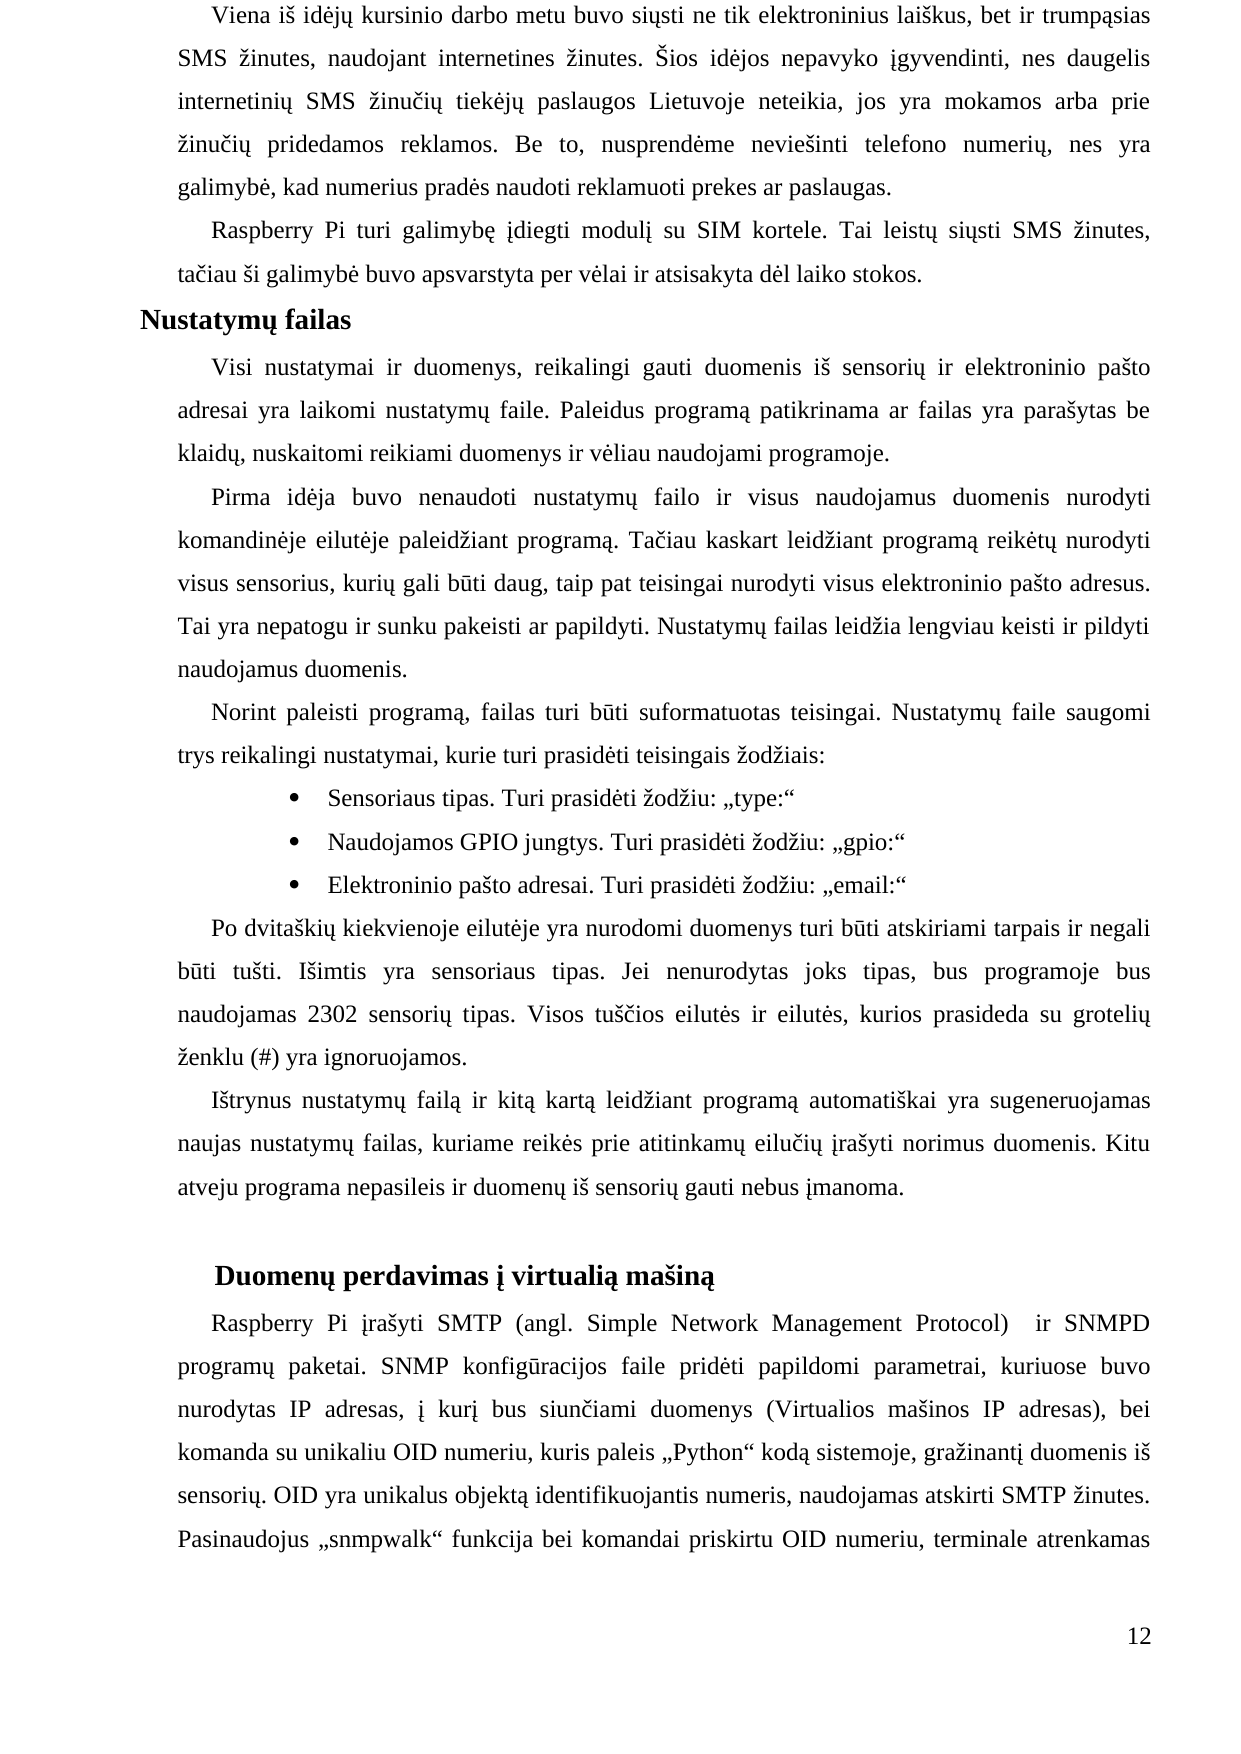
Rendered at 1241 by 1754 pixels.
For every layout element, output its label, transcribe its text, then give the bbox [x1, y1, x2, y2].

list Naudojamos GPIO jungtys. Turi prasidėti žodžiu: „gpio:“ [290, 827, 1152, 855]
text Raspberry Pi įrašyti SMTP (angl. Simple Network Management Protocol) ir SNMPD programų paketai. SNMP konfigūracijos faile pridėti papildomi parametrai, kuriuose buvo nurodytas IP adresas, į kurį bus siunčiami duomenys (Virtualios mašinos IP adresas), bei komanda su unikaliu OID numeriu, kuris paleis „Python“ kodą sistemoje, gražinantį duomenis iš sensorių. OID yra unikalus objektą identifikuojantis numeris, naudojamas atskirti SMTP žinutes. Pasinaudojus „snmpwalk“ funkcija bei komandai priskirtu OID numeriu, terminale atrenkamas [177, 1308, 1152, 1552]
text Raspberry Pi turi galimybę įdiegti modulį su SIM kortele. Tai leistų siųsti SMS žinutes, tačiau ši galimybė buvo apsvarstyta per vėlai ir atsisakyta dėl laiko stokos. [177, 216, 1152, 287]
list Elektroninio pašto adresai. Turi prasidėti žodžiu: „email:“ [290, 870, 1152, 898]
list Sensoriaus tipas. Turi prasidėti žodžiu: „type:“ [290, 783, 1152, 812]
text Viena iš idėjų kursinio darbo metu buvo siųsti ne tik elektroninius laiškus, bet ir trumpąsias SMS žinutes, naudojant internetines žinutes. Šios idėjos nepavyko įgyvendinti, nes daugelis internetinių SMS žinučių tiekėjų paslaugos Lietuvoje neteikia, jos yra mokamos arba prie žinučių pridedamos reklamos. Be to, nusprendėme neviešinti telefono numerių, nes yra galimybė, kad numerius pradės naudoti reklamuoti prekes ar paslaugas. [177, 0, 1152, 201]
text Ištrynus nustatymų failą ir kitą kartą leidžiant programą automatiškai yra sugeneruojamas naujas nustatymų failas, kuriame reikės prie atitinkamų eilučių įrašyti norimus duomenis. Kitu atveju programa nepasileis ir duomenų iš sensorių gauti nebus įmanoma. [177, 1085, 1152, 1200]
text Pirma idėja buvo nenaudoti nustatymų failo ir visus naudojamus duomenis nurodyti komandinėje eilutėje paleidžiant programą. Tačiau kaskart leidžiant programą reikėtų nurodyti visus sensorius, kurių gali būti daug, taip pat teisingai nurodyti visus elektroninio pašto adresus. Tai yra nepatogu ir sunku pakeisti ar papildyti. Nustatymų failas leidžia lengviau keisti ir pildyti naudojamus duomenis. [177, 482, 1152, 683]
text Visi nustatymai ir duomenys, reikalingi gauti duomenis iš sensorių ir elektroninio pašto adresai yra laikomi nustatymų faile. Paleidus programą patikrinama ar failas yra parašytas be klaidų, nuskaitomi reikiami duomenys ir vėliau naudojami programoje. [177, 352, 1152, 467]
text Po dvitaškių kiekvienoje eilutėje yra nurodomi duomenys turi būti atskiriami tarpais ir negali būti tušti. Išimtis yra sensoriaus tipas. Jei nenurodytas joks tipas, bus programoje bus naudojamas 2302 sensorių tipas. Visos tuščios eilutės ir eilutės, kurios prasideda su grotelių ženklu (#) yra ignoruojamos. [177, 913, 1152, 1071]
text Norint paleisti programą, failas turi būti suformatuotas teisingai. Nustatymų faile saugomi trys reikalingi nustatymai, kurie turi prasidėti teisingais žodžiais: [177, 697, 1152, 769]
subtitle Nustatymų failas [140, 302, 1152, 335]
subtitle Duomenų perdavimas į virtualią mašiną [214, 1258, 1152, 1291]
